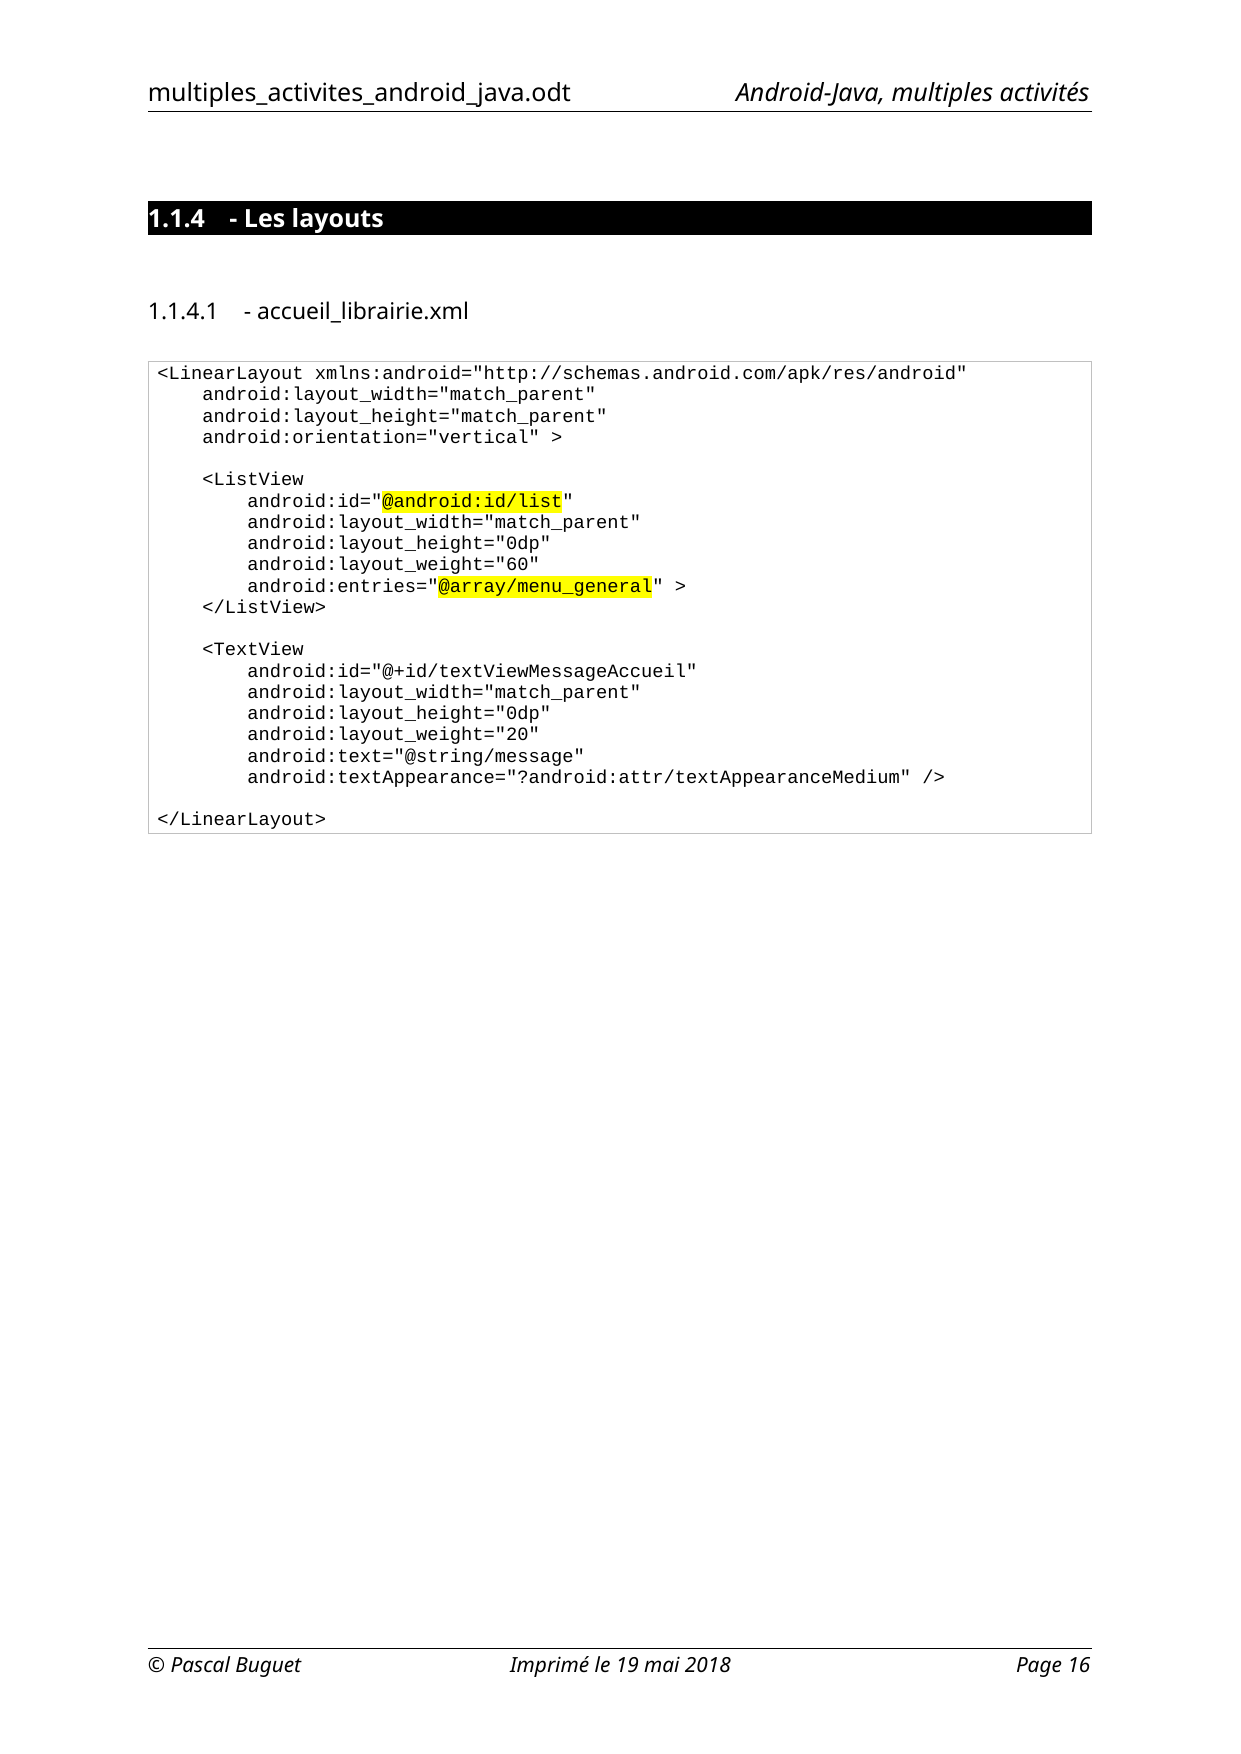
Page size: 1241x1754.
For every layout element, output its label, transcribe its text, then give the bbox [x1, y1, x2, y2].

text <TextView [149, 637, 1091, 658]
text android:layout_width="match_parent" [149, 679, 1091, 701]
subtitle - accueil_librairie.xml [148, 295, 1092, 326]
text android:layout_weight="20" [149, 722, 1091, 743]
text android:layout_width="match_parent" [149, 382, 1091, 403]
text android:entries="@array/menu_general" > [149, 573, 1091, 594]
text android:textAppearance="?android:attr/textAppearanceMedium" /> [149, 764, 1091, 786]
text android:layout_weight="60" [149, 552, 1091, 573]
text android:id="@android:id/list" [149, 488, 1091, 509]
text android:layout_height="0dp" [149, 701, 1091, 722]
text android:id="@+id/textViewMessageAccueil" [149, 658, 1091, 679]
text android:orientation="vertical" > [149, 424, 1091, 446]
text <LinearLayout xmlns:android="http://schemas.android.com/apk/res/android" [149, 362, 1091, 382]
subtitle - Les layouts [148, 201, 1092, 235]
text android:layout_width="match_parent" [149, 509, 1091, 531]
text android:layout_height="0dp" [149, 531, 1091, 552]
text </ListView> [149, 594, 1091, 616]
text android:layout_height="match_parent" [149, 403, 1091, 424]
text <ListView [149, 467, 1091, 488]
text </LinearLayout> [149, 807, 1091, 833]
text android:text="@string/message" [149, 743, 1091, 764]
